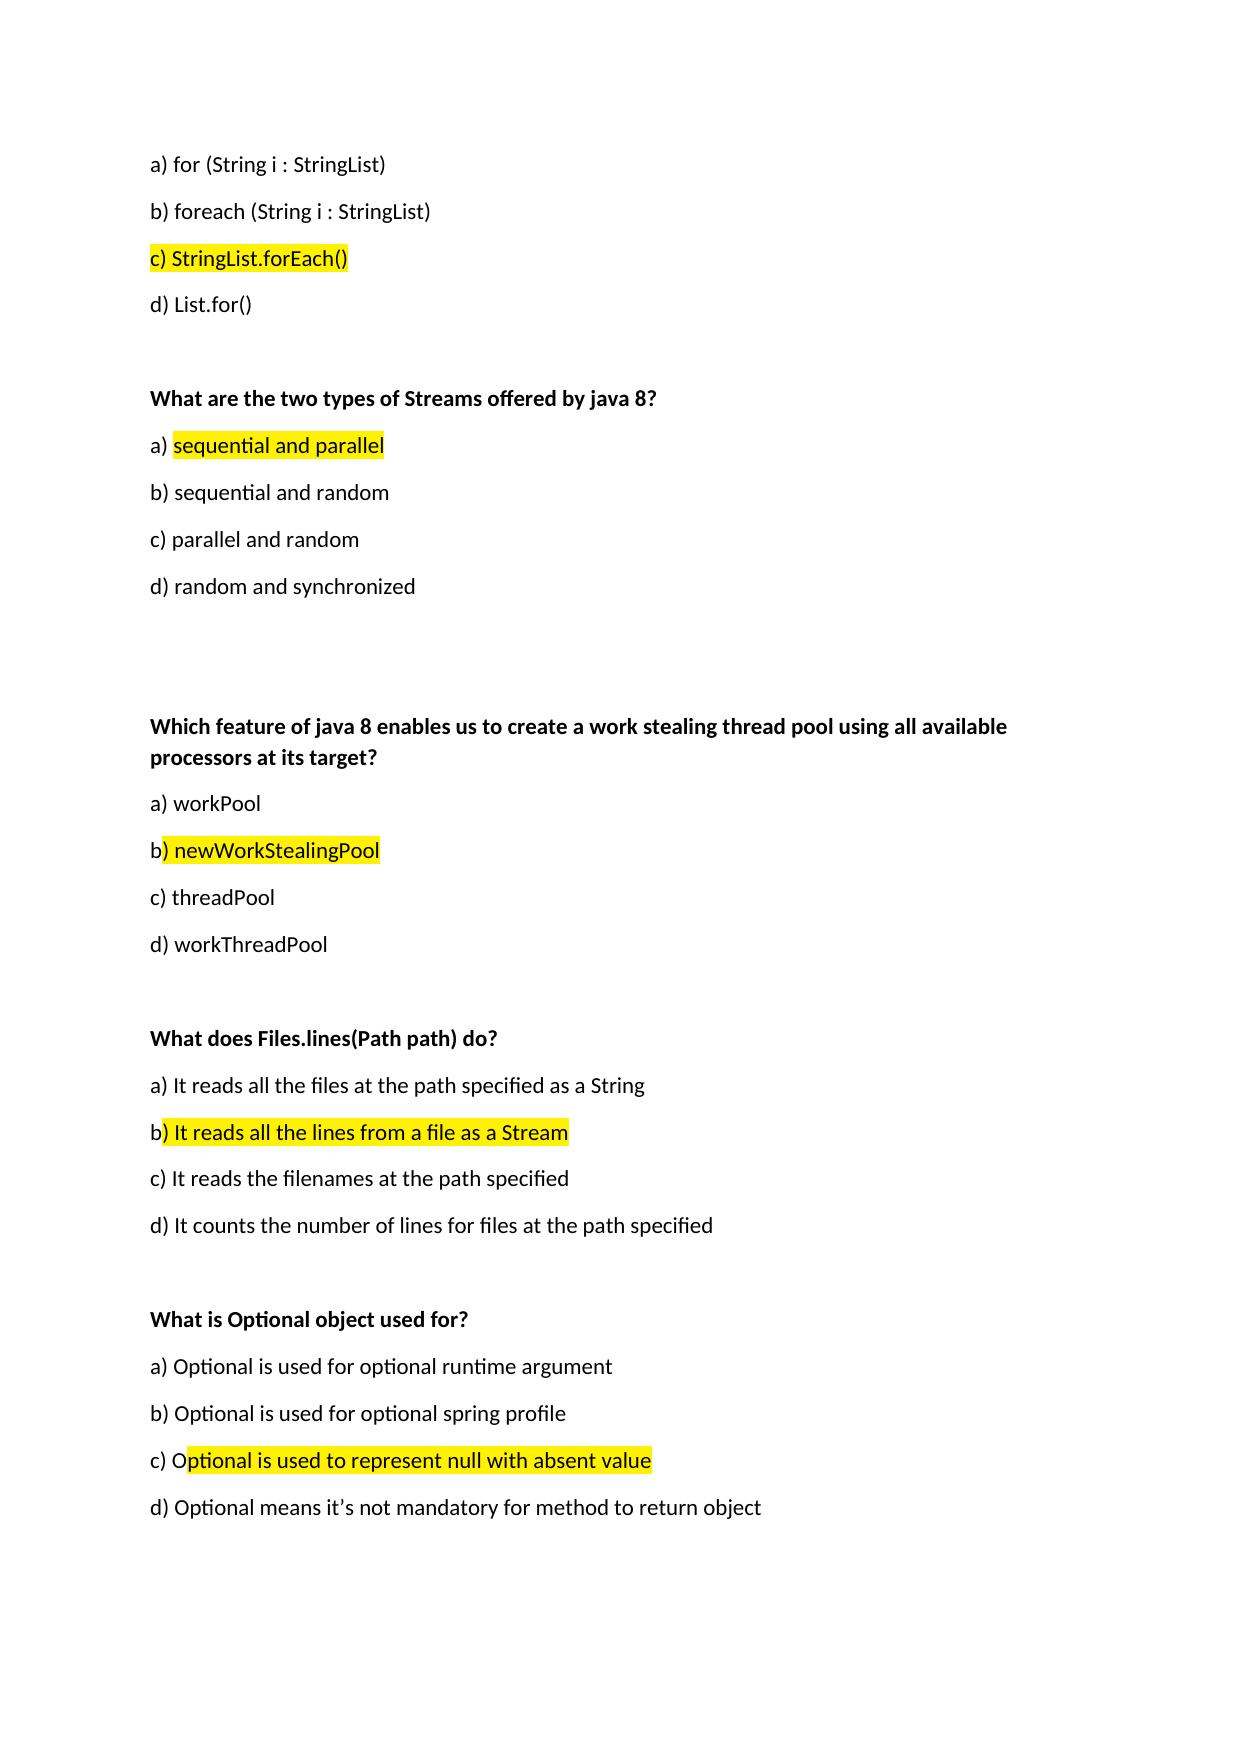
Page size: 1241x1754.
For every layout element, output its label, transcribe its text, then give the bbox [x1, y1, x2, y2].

text a) for (String i : StringList) [150, 150, 1090, 178]
text d) It counts the number of lines for files at the path specified [150, 1211, 1090, 1239]
text c) It reads the filenames at the path specified [150, 1164, 1090, 1193]
text d) workThreadPool [150, 930, 1090, 958]
text b) It reads all the lines from a file as a Stream [150, 1118, 1090, 1146]
text d) List.for() [150, 291, 1090, 319]
text c) Optional is used to represent null with absent value [150, 1446, 1090, 1474]
text b) sequential and random [150, 478, 1090, 506]
text b) newWorkStealingPool [150, 836, 1090, 864]
text b) Optional is used for optional spring profile [150, 1399, 1090, 1427]
text c) StringList.forEach() [150, 244, 1090, 272]
text a) It reads all the files at the path specified as a String [150, 1071, 1090, 1099]
text What does Files.lines(Path path) do? [150, 1024, 1090, 1052]
text b) foreach (String i : StringList) [150, 197, 1090, 225]
text c) threadPool [150, 883, 1090, 911]
text What is Optional object used for? [150, 1305, 1090, 1333]
text d) Optional means it’s not mandatory for method to return object [150, 1493, 1090, 1521]
text a) Optional is used for optional runtime argument [150, 1352, 1090, 1380]
text a) workPool [150, 789, 1090, 818]
text d) random and synchronized [150, 572, 1090, 600]
text What are the two types of Streams offered by java 8? [150, 384, 1090, 412]
text c) parallel and random [150, 525, 1090, 553]
text a) sequential and parallel [150, 431, 1090, 459]
text Which feature of java 8 enables us to create a work stealing thread pool using all available processors at its target? [150, 712, 1090, 771]
